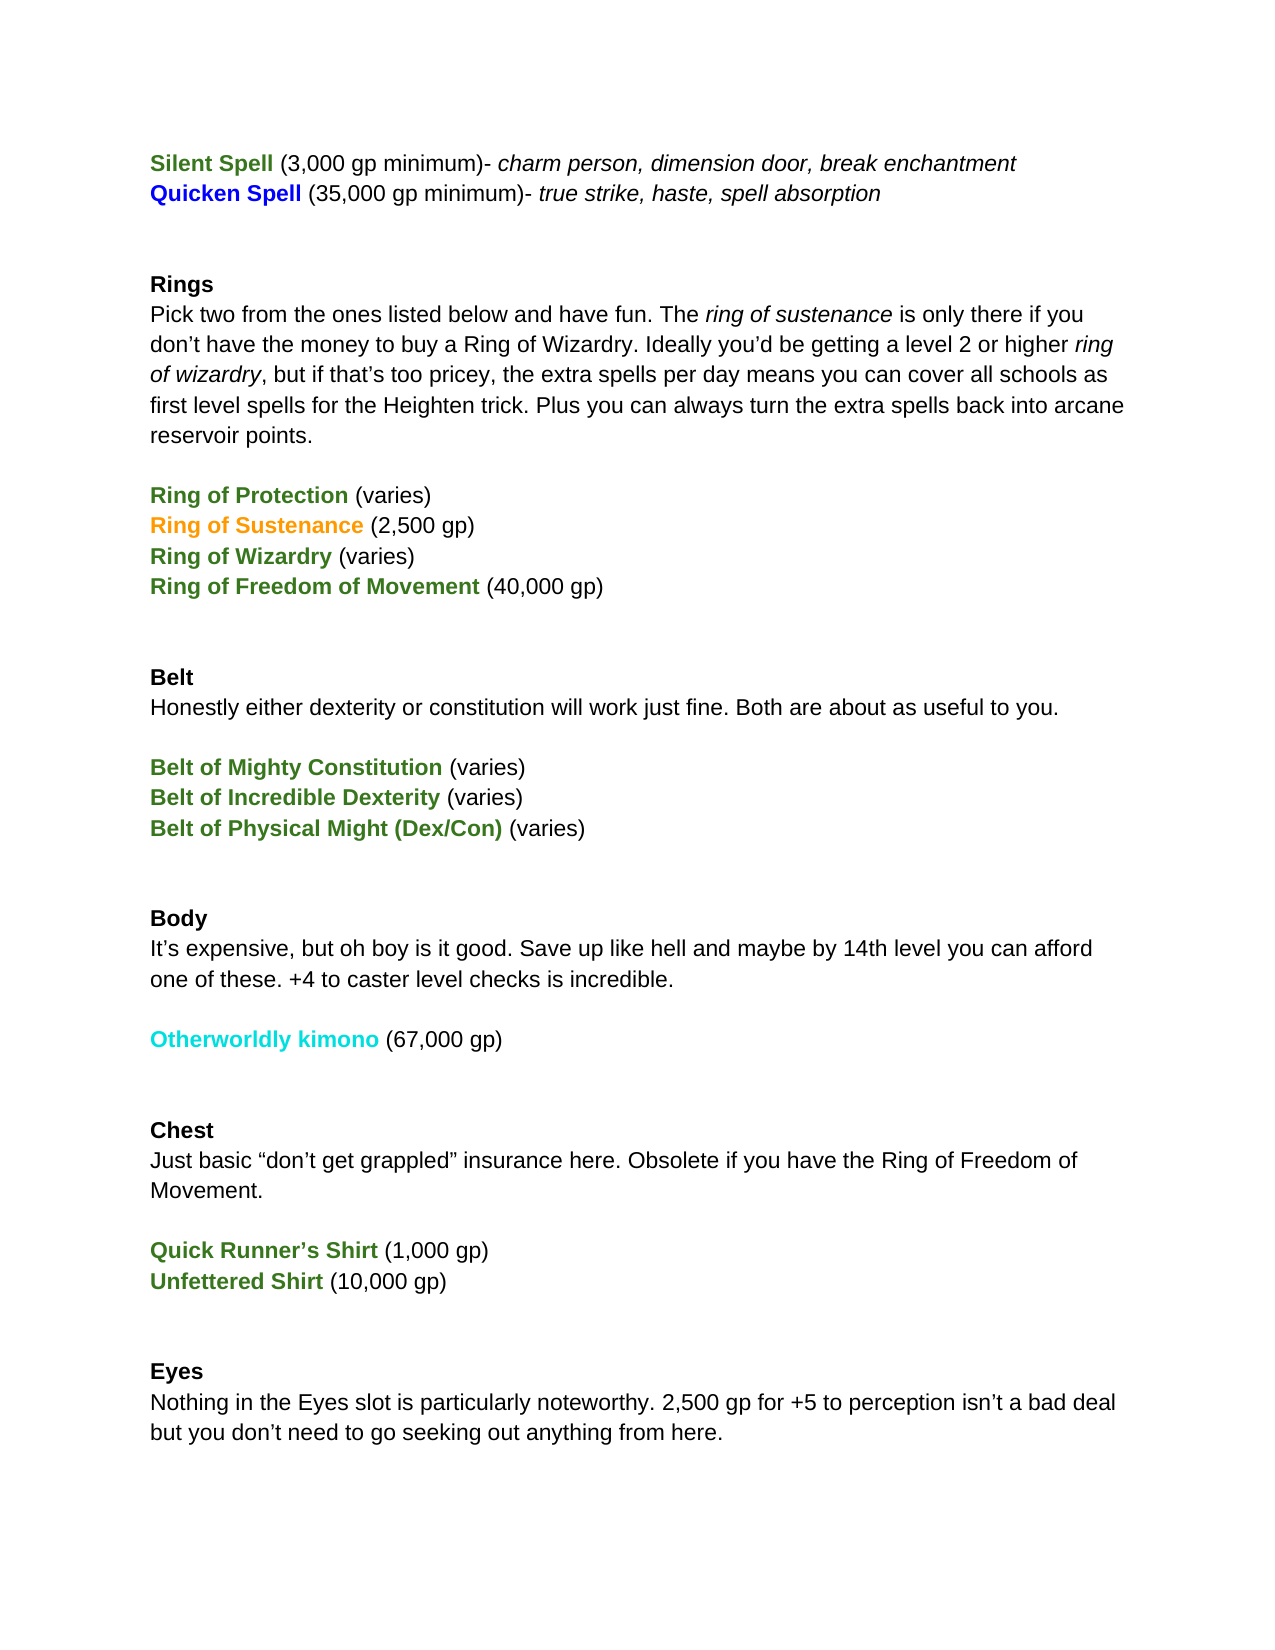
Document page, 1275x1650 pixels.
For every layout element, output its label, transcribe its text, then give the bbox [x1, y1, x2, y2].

text Rings [150, 271, 1125, 297]
text Ring of Wizardry (varies) [150, 543, 1125, 569]
text Chest [150, 1117, 1125, 1143]
text Honestly either dexterity or constitution will work just fine. Both are about as useful to you. [150, 694, 1125, 720]
text Eyes [150, 1358, 1125, 1385]
text Ring of Freedom of Movement (40,000 gp) [150, 573, 1125, 599]
text Belt of Incredible Dexterity (varies) [150, 784, 1125, 811]
text Pick two from the ones listed below and have fun. The ring of sustenance is only there if you don’t have the money to buy a Ring of Wizardry. Ideally you’d be getting a level 2 or higher ring of wizardry, but if that’s too pricey, the extra spells per day means you can cover all schools as first level spells for the Heighten trick. Plus you can always turn the extra spells back into arcane reservoir points. [150, 301, 1125, 448]
text Otherworldly kimono (67,000 gp) [150, 1026, 1125, 1052]
text Ring of Protection (varies) [150, 482, 1125, 509]
text Nothing in the Eyes slot is particularly noteworthy. 2,500 gp for +5 to perception isn’t a bad deal but you don’t need to go seeking out anything from here. [150, 1388, 1125, 1445]
text Belt of Mighty Constitution (varies) [150, 754, 1125, 781]
text Unfettered Shirt (10,000 gp) [150, 1268, 1125, 1294]
text Just basic “don’t get grappled” insurance here. Obsolete if you have the Ring of Freedom of Movement. [150, 1147, 1125, 1203]
text It’s expensive, but oh boy is it good. Save up like hell and maybe by 14th level you can afford one of these. +4 to caster level checks is incredible. [150, 935, 1125, 992]
text Silent Spell (3,000 gp minimum)- charm person, dimension door, break enchantment [150, 150, 1125, 176]
text Belt [150, 663, 1125, 690]
text Ring of Sustenance (2,500 gp) [150, 512, 1125, 539]
text Body [150, 905, 1125, 932]
text Belt of Physical Might (Dex/Con) (varies) [150, 814, 1125, 841]
text Quicken Spell (35,000 gp minimum)- true strike, haste, spell absorption [150, 180, 1125, 207]
text Quick Runner’s Shirt (1,000 gp) [150, 1237, 1125, 1264]
